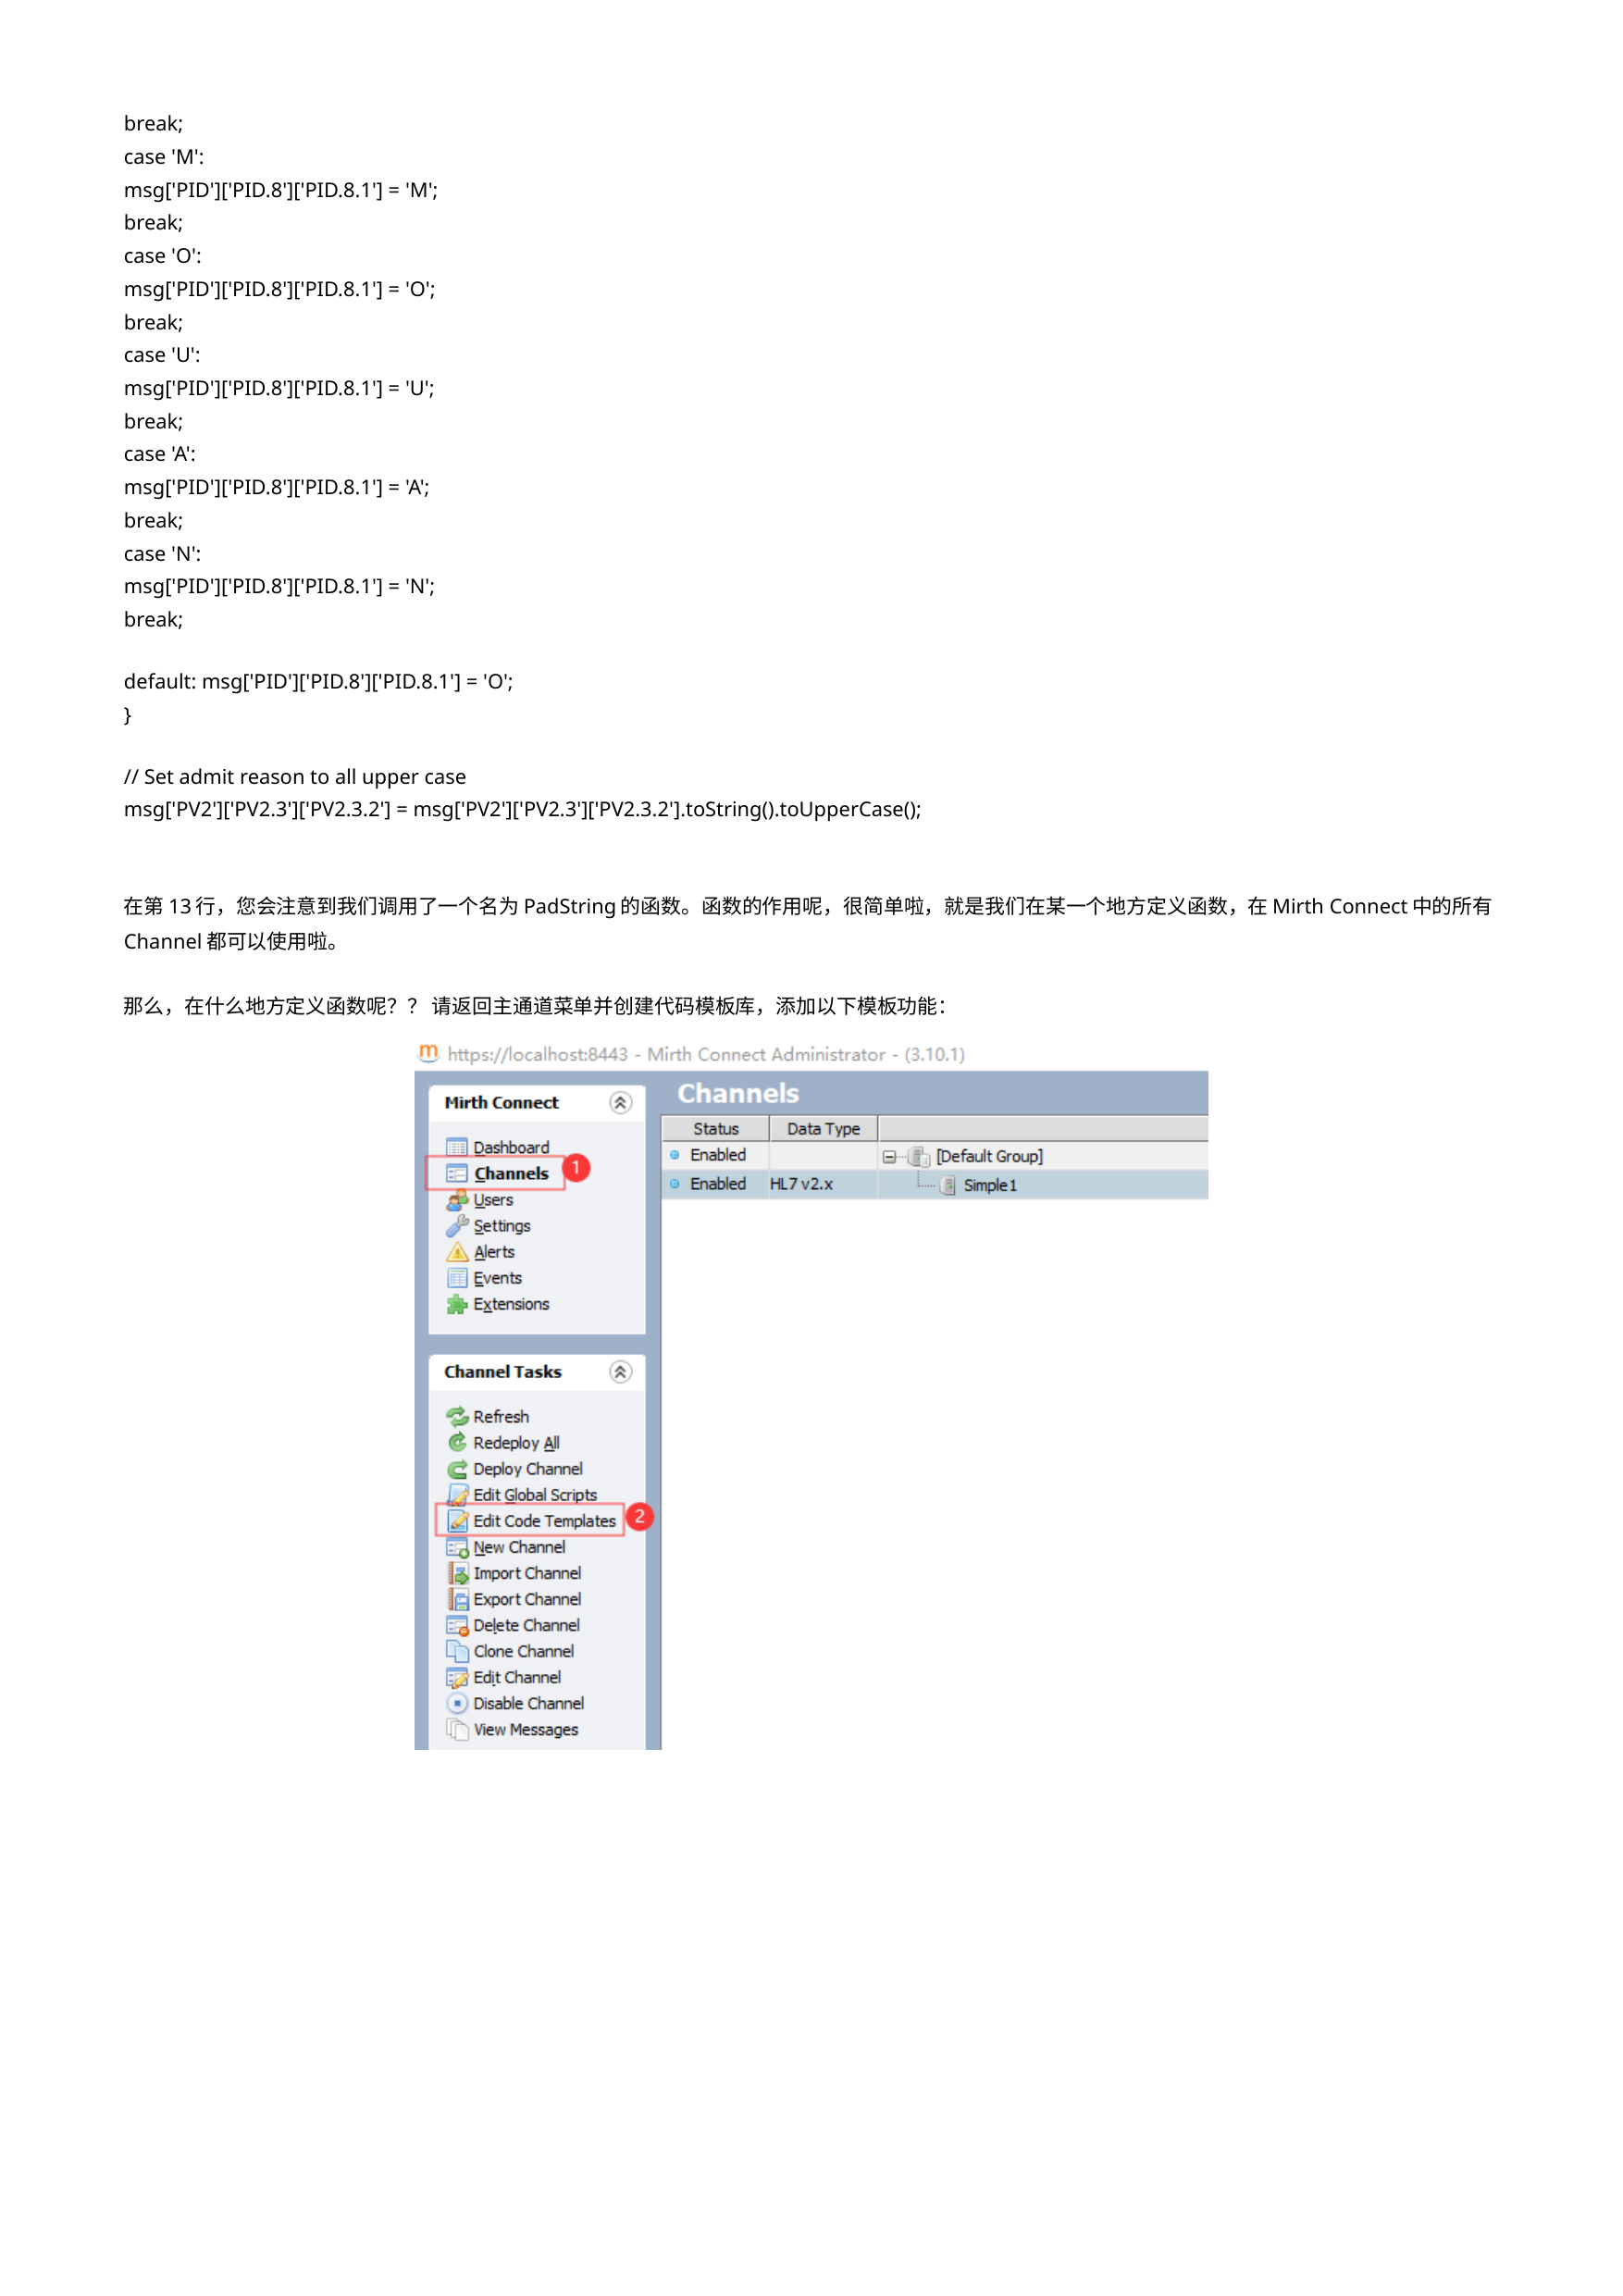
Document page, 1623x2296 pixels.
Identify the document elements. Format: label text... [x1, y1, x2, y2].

picture [415, 1039, 1208, 1750]
text 在第13行，您会注意到我们调用了一个名为PadString的函数。函数的作用呢，很简单啦，就是我们在某一个地方定义函数，在Mirth Connect中的所有Channel都可以使用啦。 [124, 890, 1499, 955]
text 那么，在什么地方定义函数呢？？ 请返回主通道菜单并创建代码模板库，添加以下模板功能： [124, 989, 1499, 1019]
text // Set admit reason to all upper case msg['PV2']['PV2.3']['PV2.3.2'] = msg['PV2']['PV2.3']['PV2.3.2'].toString().toUpperCase(); [124, 763, 1499, 856]
text default: msg['PID']['PID.8']['PID.8.1'] = 'O'; } [124, 667, 1499, 728]
text break; case 'M': msg['PID']['PID.8']['PID.8.1'] = 'M'; break; case 'O': msg['PID']['PID.8']['PID.8.1'] = 'O'; break; case 'U': msg['PID']['PID.8']['PID.8.1'] = 'U'; break; case 'A': msg['PID']['PID.8']['PID.8.1'] = 'A'; break; case 'N': msg['PID']['PID.8']['PID.8.1'] = 'N'; break; [124, 109, 1499, 633]
